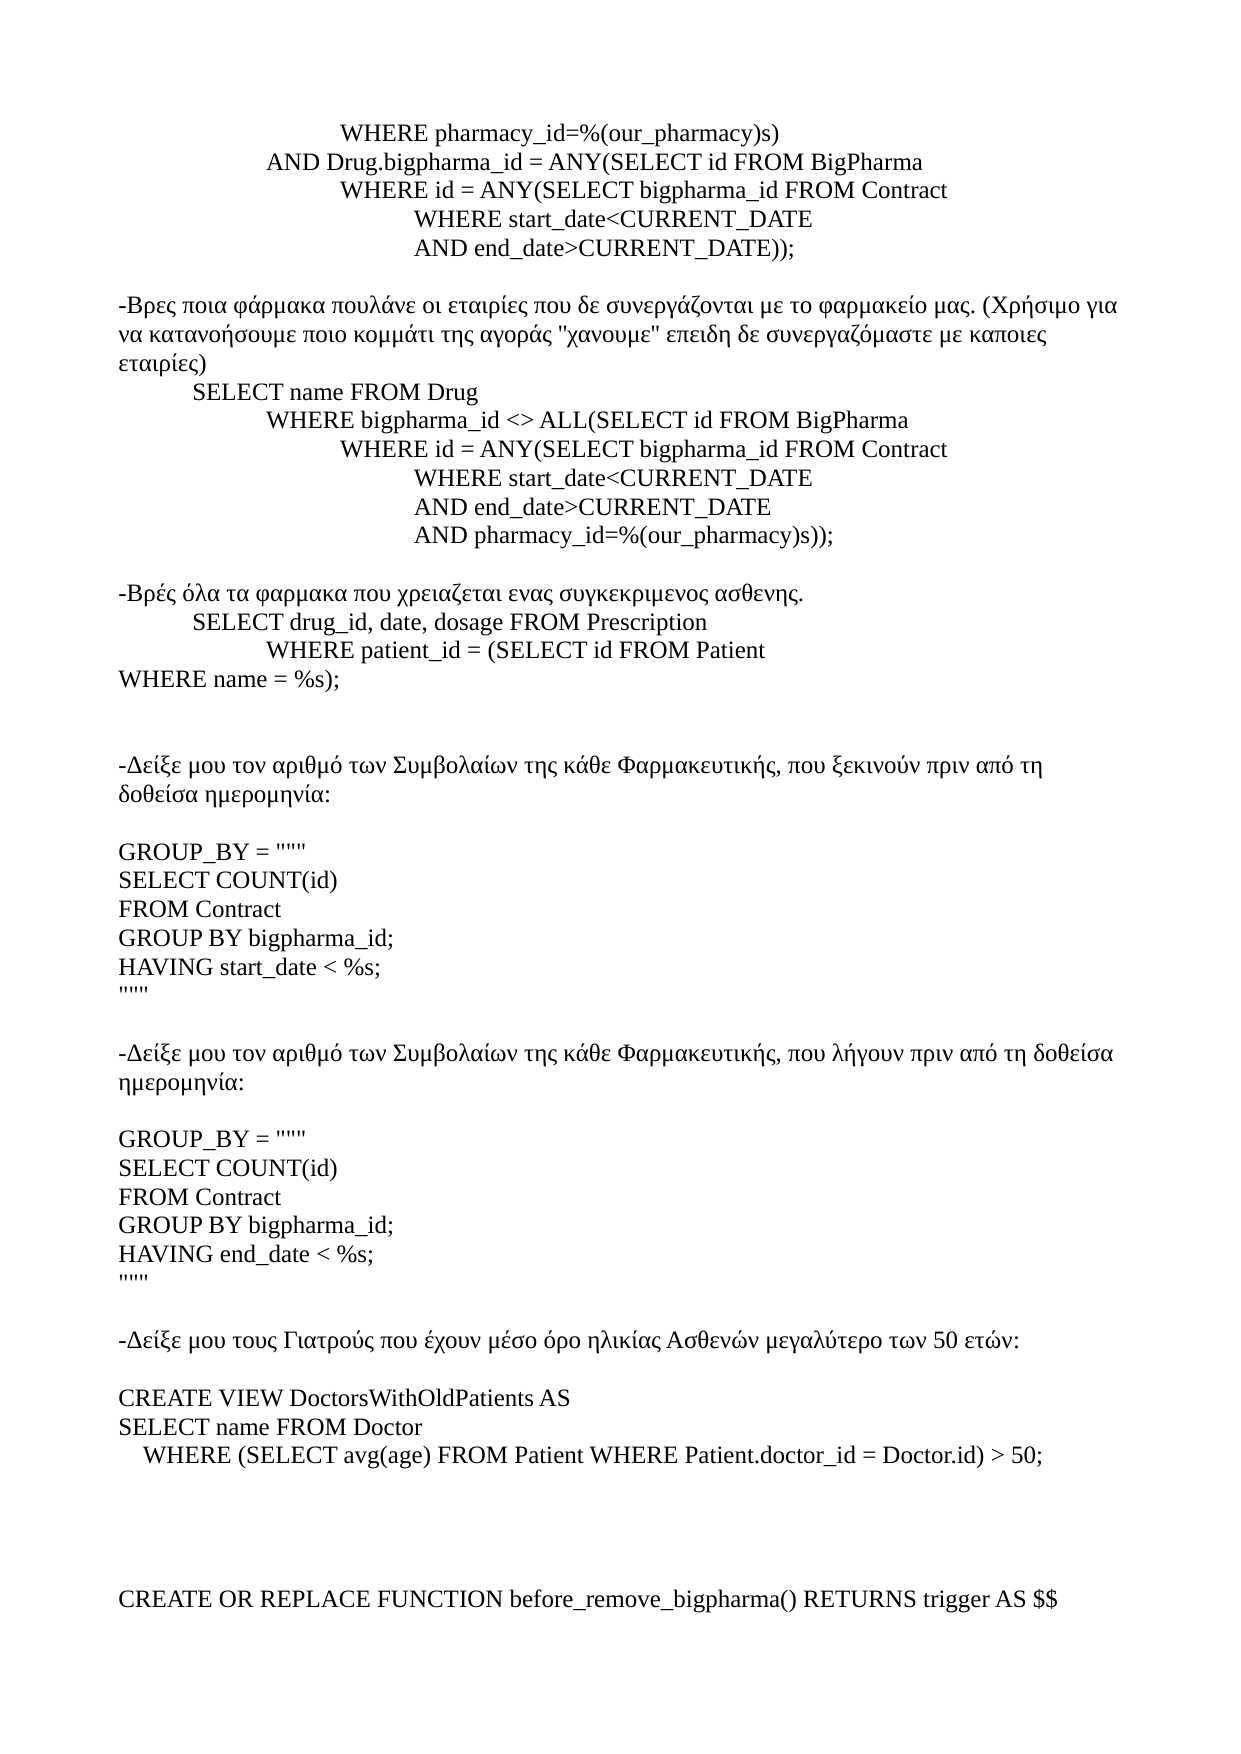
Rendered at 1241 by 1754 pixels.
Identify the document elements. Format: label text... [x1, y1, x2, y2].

text WHERE (SELECT avg(age) FROM Patient WHERE Patient.doctor_id = Doctor.id) > 50; [118, 1441, 1122, 1469]
text CREATE VIEW DoctorsWithOldPatients AS [118, 1383, 1122, 1412]
text WHERE start_date<CURRENT_DATE [118, 463, 1122, 492]
text GROUP BY bigpharma_id; [118, 1211, 1122, 1239]
text SELECT drug_id, date, dosage FROM Prescription [118, 607, 1122, 636]
text WHERE start_date<CURRENT_DATE [118, 204, 1122, 233]
text -Δείξε μου τον αριθμό των Συμβολαίων της κάθε Φαρμακευτικής, που λήγουν πριν από τη δοθείσα ημερομηνία: [118, 1038, 1122, 1096]
text GROUP_BY = """ [118, 837, 1122, 866]
text CREATE OR REPLACE FUNCTION before_remove_bigpharma() RETURNS trigger AS $$ [118, 1584, 1122, 1613]
text HAVING start_date < %s; [118, 952, 1122, 981]
text GROUP_BY = """ [118, 1124, 1122, 1153]
text AND Drug.bigpharma_id = ANY(SELECT id FROM BigPharma [118, 147, 1122, 176]
text -Βρες ποια φάρμακα πουλάνε οι εταιρίες που δε συνεργάζονται με το φαρμακείο μας. (Χρήσιμο για να κατανοήσουμε ποιο κομμάτι της αγοράς ''χανουμε'' επειδη δε συνεργαζόμαστε με καποιες εταιρίες) [118, 291, 1122, 377]
text HAVING end_date < %s; [118, 1239, 1122, 1268]
text WHERE pharmacy_id=%(our_pharmacy)s) [118, 118, 1122, 147]
text FROM Contract [118, 894, 1122, 923]
text WHERE bigpharma_id <> ALL(SELECT id FROM BigPharma [118, 406, 1122, 434]
text FROM Contract [118, 1182, 1122, 1211]
text AND end_date>CURRENT_DATE [118, 492, 1122, 521]
text GROUP BY bigpharma_id; [118, 923, 1122, 952]
text WHERE id = ANY(SELECT bigpharma_id FROM Contract [118, 176, 1122, 204]
text -Δείξε μου τον αριθμό των Συμβολαίων της κάθε Φαρμακευτικής, που ξεκινούν πριν από τη δοθείσα ημερομηνία: [118, 751, 1122, 808]
text AND end_date>CURRENT_DATE)); [118, 233, 1122, 262]
text """ [118, 981, 1122, 1009]
text WHERE patient_id = (SELECT id FROM Patient [118, 636, 1122, 664]
text AND pharmacy_id=%(our_pharmacy)s)); [118, 521, 1122, 549]
text WHERE name = %s); [118, 664, 1122, 693]
text """ [118, 1268, 1122, 1297]
text -Δείξε μου τους Γιατρούς που έχουν μέσο όρο ηλικίας Ασθενών μεγαλύτερο των 50 ετών: [118, 1326, 1122, 1354]
text WHERE id = ANY(SELECT bigpharma_id FROM Contract [118, 434, 1122, 463]
text -Βρές όλα τα φαρμακα που χρειαζεται ενας συγκεκριμενος ασθενης. [118, 578, 1122, 607]
text SELECT name FROM Doctor [118, 1412, 1122, 1441]
text SELECT COUNT(id) [118, 866, 1122, 894]
text SELECT name FROM Drug [118, 377, 1122, 406]
text SELECT COUNT(id) [118, 1153, 1122, 1182]
